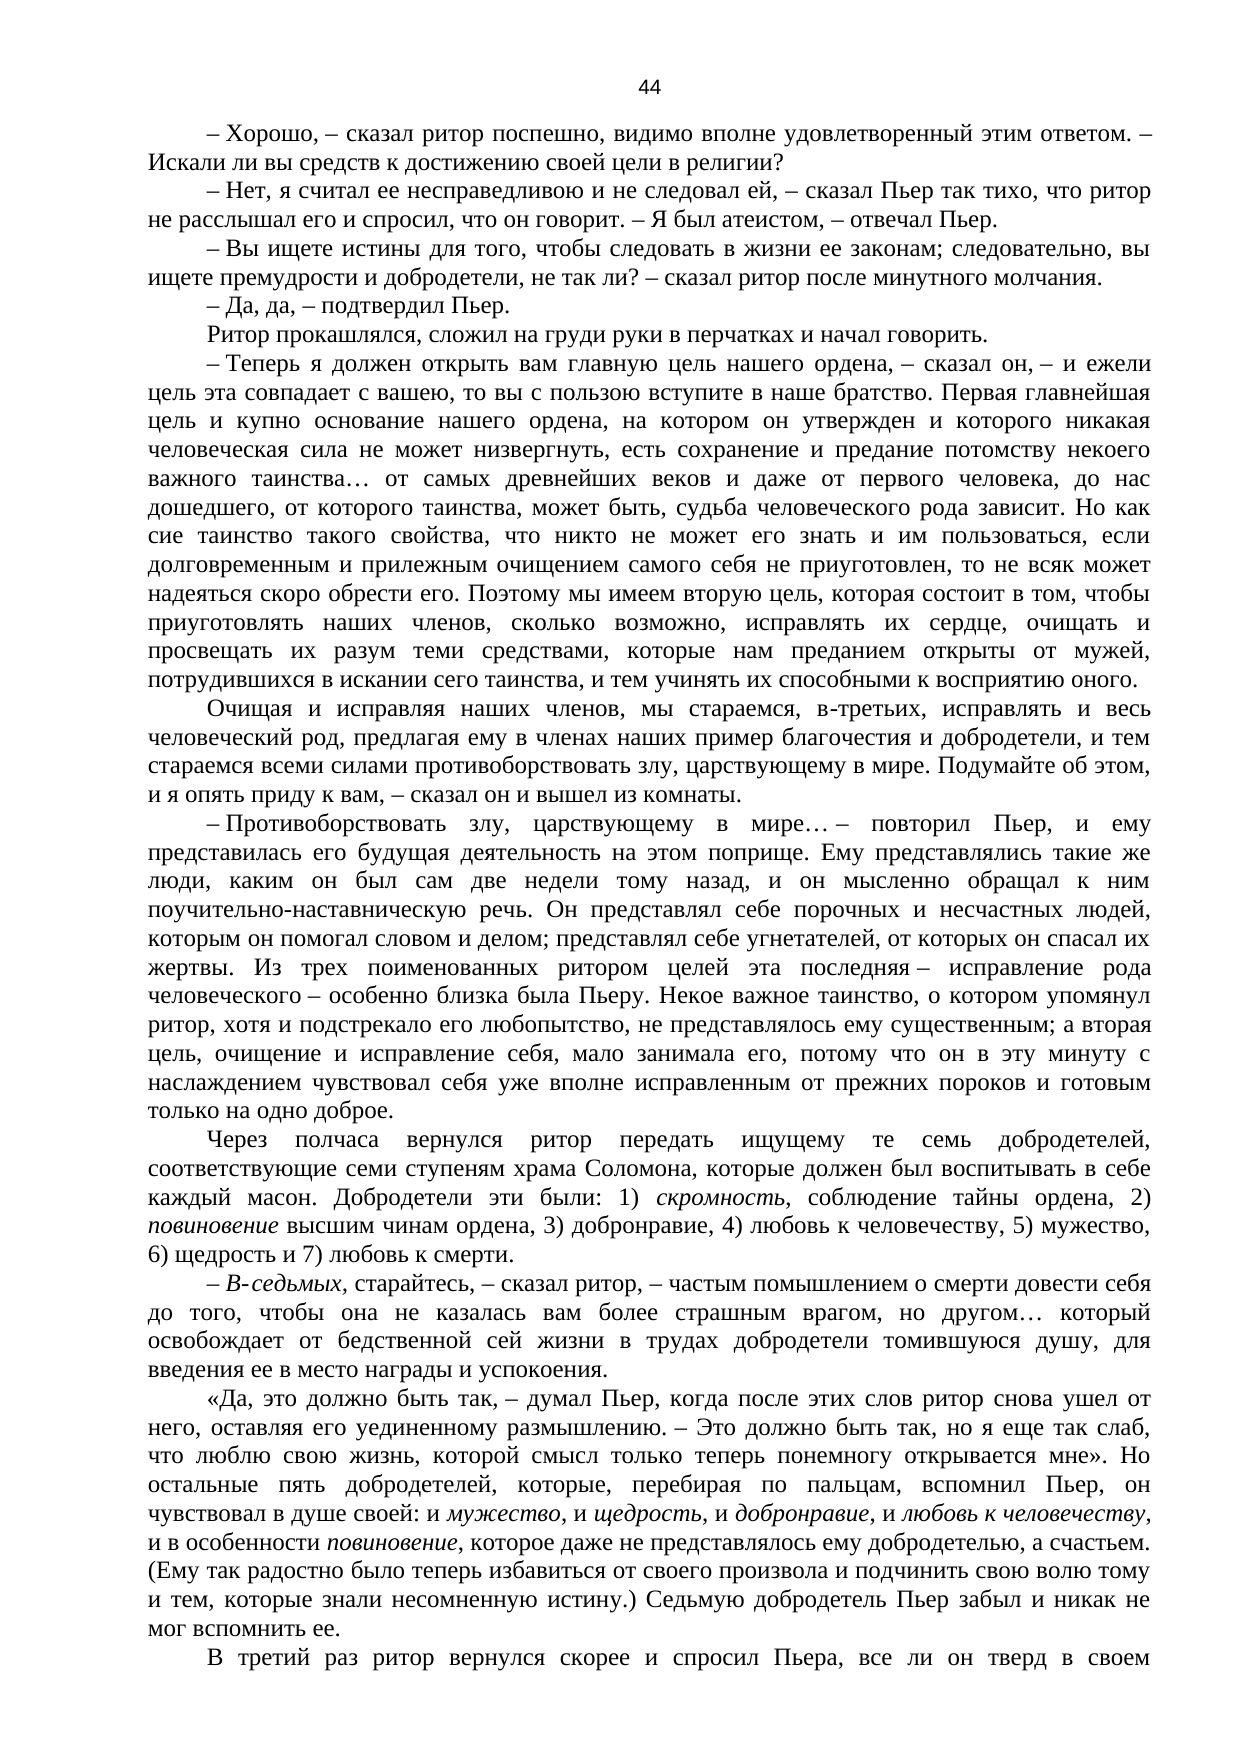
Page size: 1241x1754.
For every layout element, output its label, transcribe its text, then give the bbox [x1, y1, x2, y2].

text Очищая и исправляя наших членов, мы стараемся, в‑третьих, исправлять и весь человеческий род, предлагая ему в членах наших пример благочестия и добродетели, и тем стараемся всеми силами противоборствовать злу, царствующему в мире. Подумайте об этом, и я опять приду к вам, – сказал он и вышел из комнаты. [148, 693, 1152, 808]
text – Вы ищете истины для того, чтобы следовать в жизни ее законам; следовательно, вы ищете премудрости и добродетели, не так ли? – сказал ритор после минутного молчания. [148, 233, 1152, 291]
text Через полчаса вернулся ритор передать ищущему те семь добродетелей, соответствующие семи ступеням храма Соломона, которые должен был воспитывать в себе каждый масон. Добродетели эти были: 1) скромность, соблюдение тайны ордена, 2) повиновение высшим чинам ордена, 3) добронравие, 4) любовь к человечеству, 5) мужество, 6) щедрость и 7) любовь к смерти. [148, 1124, 1152, 1268]
text Ритор прокашлялся, сложил на груди руки в перчатках и начал говорить. [148, 319, 1152, 348]
text – Нет, я считал ее несправедливою и не следовал ей, – сказал Пьер так тихо, что ритор не расслышал его и спросил, что он говорит. – Я был атеистом, – отвечал Пьер. [148, 176, 1152, 233]
text – Хорошо, – сказал ритор поспешно, видимо вполне удовлетворенный этим ответом. – Искали ли вы средств к достижению своей цели в религии? [148, 118, 1152, 176]
text – Да, да, – подтвердил Пьер. [148, 291, 1152, 319]
text В третий раз ритор вернулся скорее и спросил Пьера, все ли он тверд в своем [148, 1642, 1152, 1671]
text – Противоборствовать злу, царствующему в мире… – повторил Пьер, и ему представилась его будущая деятельность на этом поприще. Ему представлялись такие же люди, каким он был сам две недели тому назад, и он мысленно обращал к ним поучительно‑наставническую речь. Он представлял себе порочных и несчастных людей, которым он помогал словом и делом; представлял себе угнетателей, от которых он спасал их жертвы. Из трех поименованных ритором целей эта последняя – исправление рода человеческого – особенно близка была Пьеру. Некое важное таинство, о котором упомянул ритор, хотя и подстрекало его любопытство, не представлялось ему существенным; а вторая цель, очищение и исправление себя, мало занимала его, потому что он в эту минуту с наслаждением чувствовал себя уже вполне исправленным от прежних пороков и готовым только на одно доброе. [148, 808, 1152, 1124]
text «Да, это должно быть так, – думал Пьер, когда после этих слов ритор снова ушел от него, оставляя его уединенному размышлению. – Это должно быть так, но я еще так слаб, что люблю свою жизнь, которой смысл только теперь понемногу открывается мне». Но остальные пять добродетелей, которые, перебирая по пальцам, вспомнил Пьер, он чувствовал в душе своей: и мужество, и щедрость, и добронравие, и любовь к человечеству, и в особенности повиновение, которое даже не представлялось ему добродетелью, а счастьем. (Ему так радостно было теперь избавиться от своего произвола и подчинить свою волю тому и тем, которые знали несомненную истину.) Седьмую добродетель Пьер забыл и никак не мог вспомнить ее. [148, 1383, 1152, 1642]
text – В‑седьмых, старайтесь, – сказал ритор, – частым помышлением о смерти довести себя до того, чтобы она не казалась вам более страшным врагом, но другом… который освобождает от бедственной сей жизни в трудах добродетели томившуюся душу, для введения ее в место награды и успокоения. [148, 1268, 1152, 1383]
text – Теперь я должен открыть вам главную цель нашего ордена, – сказал он, – и ежели цель эта совпадает с вашею, то вы с пользою вступите в наше братство. Первая главнейшая цель и купно основание нашего ордена, на котором он утвержден и которого никакая человеческая сила не может низвергнуть, есть сохранение и предание потомству некоего важного таинства… от самых древнейших веков и даже от первого человека, до нас дошедшего, от которого таинства, может быть, судьба человеческого рода зависит. Но как сие таинство такого свойства, что никто не может его знать и им пользоваться, если долговременным и прилежным очищением самого себя не приуготовлен, то не всяк может надеяться скоро обрести его. Поэтому мы имеем вторую цель, которая состоит в том, чтобы приуготовлять наших членов, сколько возможно, исправлять их сердце, очищать и просвещать их разум теми средствами, которые нам преданием открыты от мужей, потрудившихся в искании сего таинства, и тем учинять их способными к восприятию оного. [148, 348, 1152, 693]
